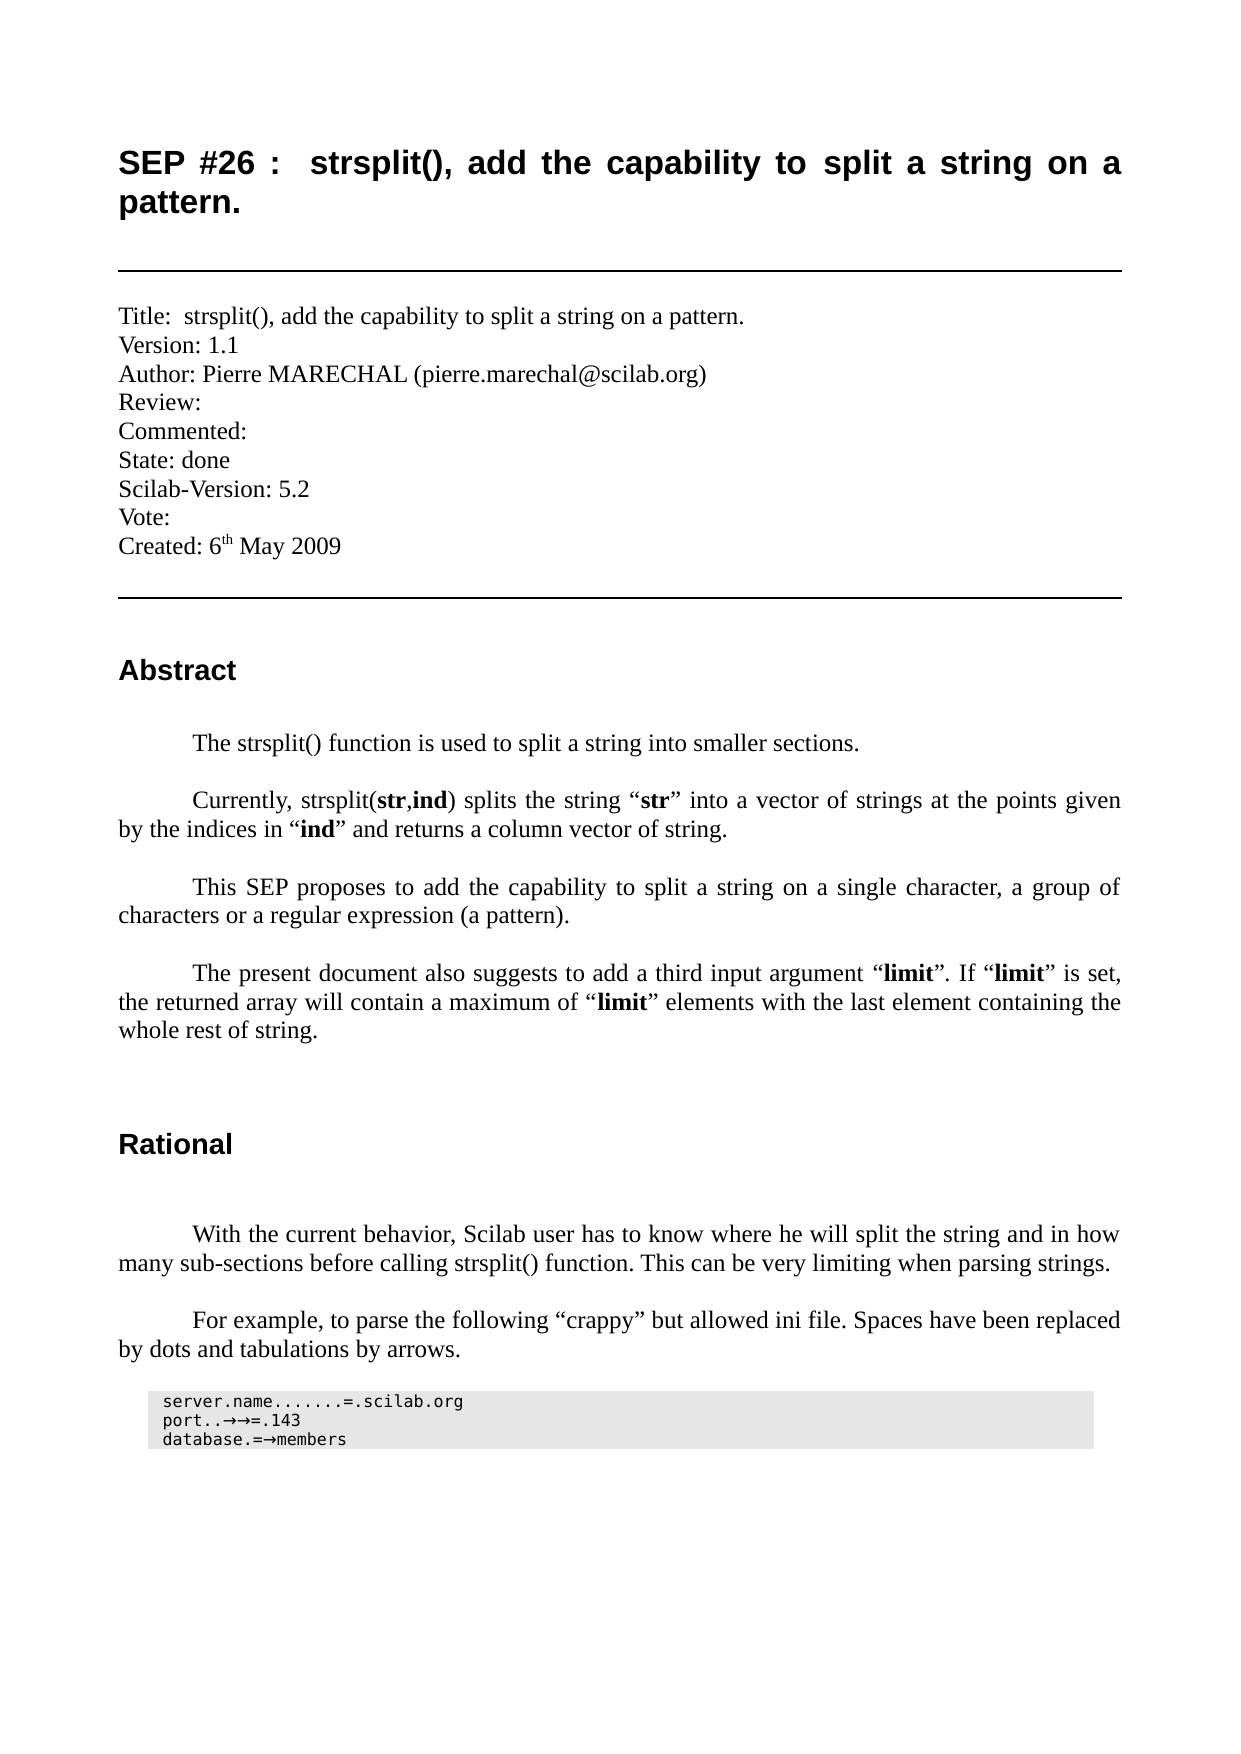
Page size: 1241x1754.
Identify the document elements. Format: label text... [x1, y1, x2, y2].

text Commented: [118, 416, 1122, 445]
subtitle SEP #26 : strsplit(), add the capability to split a string on a pattern. [118, 143, 1122, 220]
text With the current behavior, Scilab user has to know where he will split the string and in how many sub-sections before calling strsplit() function. This can be very limiting when parsing strings. [118, 1219, 1122, 1276]
text database.=→members [148, 1430, 1094, 1449]
text Review: [118, 387, 1122, 416]
text This SEP proposes to add the capability to split a string on a single character, a group of characters or a regular expression (a pattern). [118, 872, 1122, 929]
text Currently, strsplit(str,ind) splits the string “str” into a vector of strings at the points given by the indices in “ind” and returns a column vector of string. [118, 786, 1122, 843]
text Author: Pierre MARECHAL (pierre.marechal@scilab.org) [118, 359, 1122, 387]
text The present document also suggests to add a third input argument “limit”. If “limit” is set, the returned array will contain a maximum of “limit” elements with the last element containing the whole rest of string. [118, 958, 1122, 1044]
text The strsplit() function is used to split a string into smaller sections. [118, 728, 1122, 757]
text port..→→=.143 [148, 1411, 1094, 1430]
text Version: 1.1 [118, 330, 1122, 359]
text For example, to parse the following “crappy” but allowed ini file. Spaces have been replaced by dots and tabulations by arrows. [118, 1305, 1122, 1363]
subtitle Abstract [118, 653, 1122, 687]
text Vote: [118, 502, 1122, 531]
subtitle Rational [118, 1127, 1122, 1160]
text Created: 6th May 2009 [118, 531, 1122, 560]
text server.name.......=.scilab.org [148, 1391, 1094, 1411]
text Scilab-Version: 5.2 [118, 474, 1122, 502]
text State: done [118, 445, 1122, 474]
text Title: strsplit(), add the capability to split a string on a pattern. [118, 301, 1122, 330]
